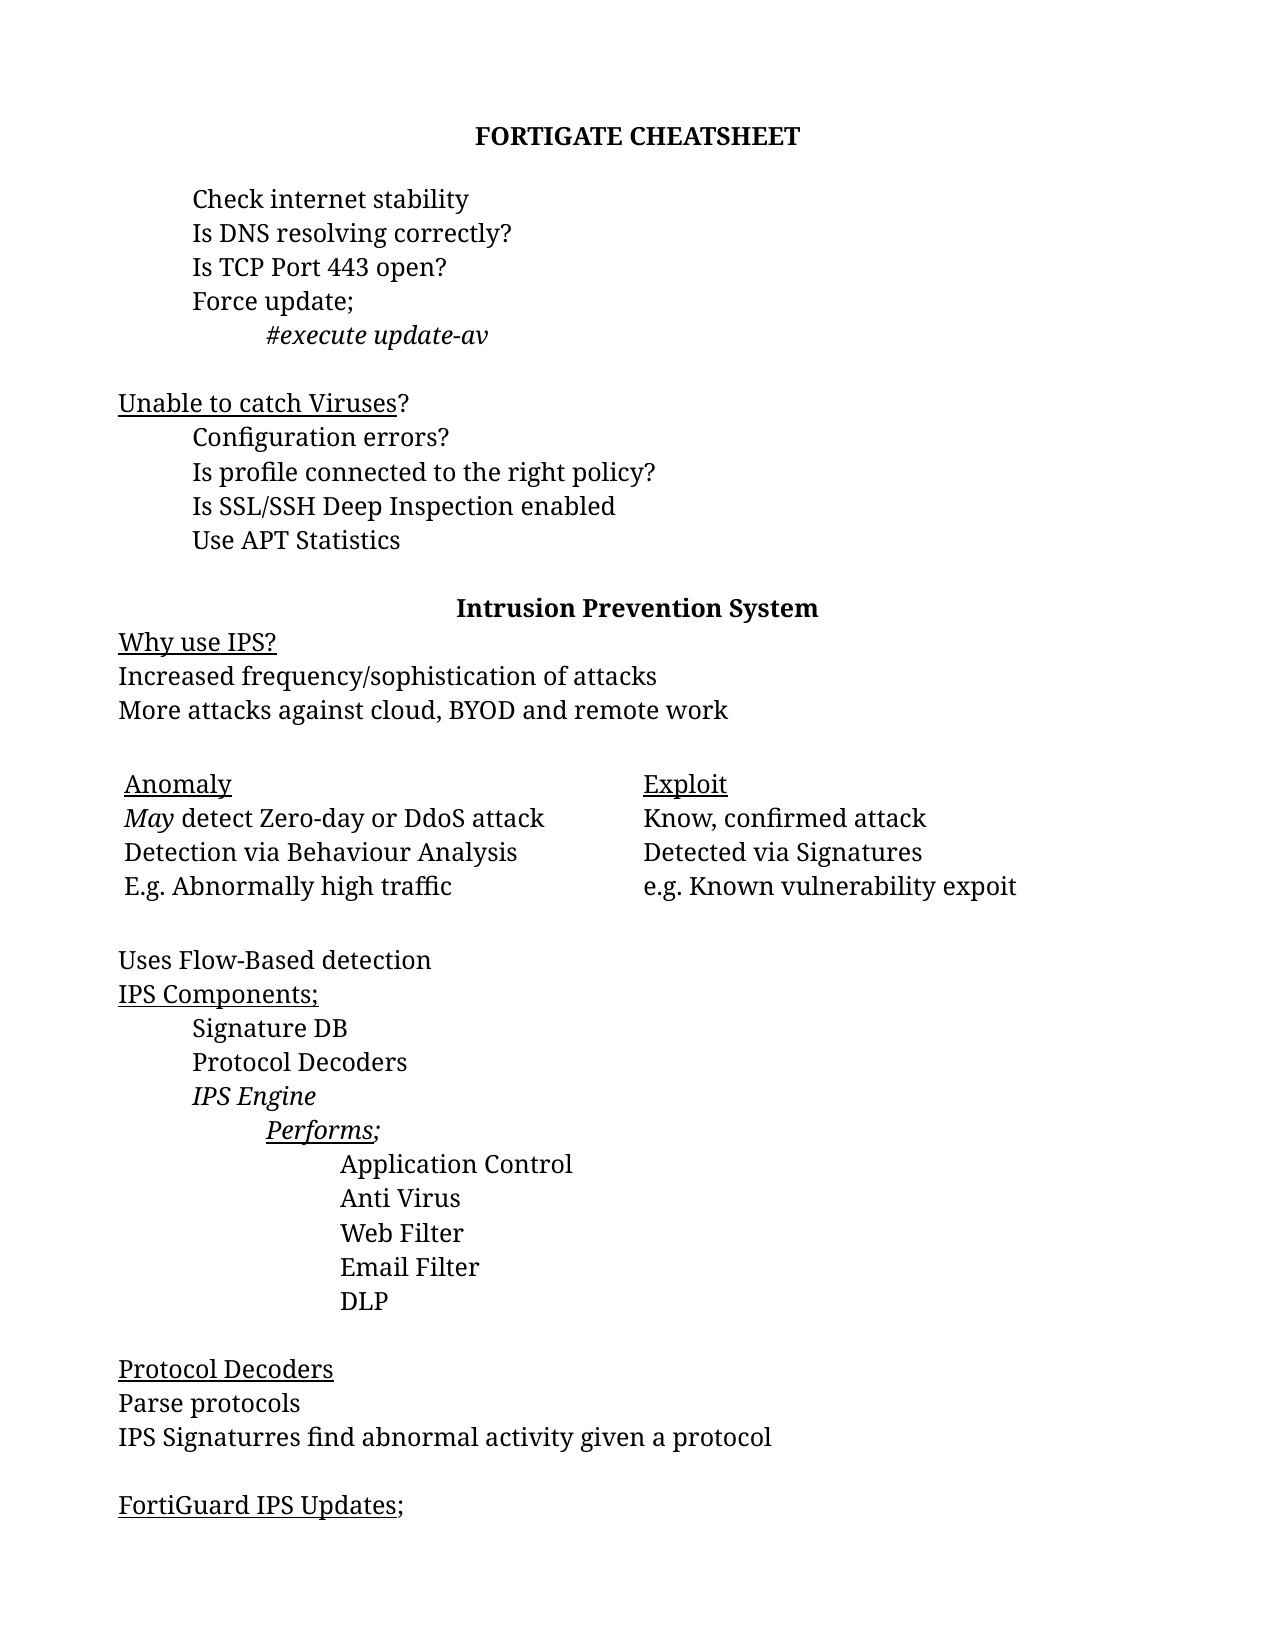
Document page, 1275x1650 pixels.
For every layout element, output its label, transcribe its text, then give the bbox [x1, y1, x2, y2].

text Is SSL/SSH Deep Inspection enabled [118, 488, 1157, 522]
text More attacks against cloud, BYOD and remote work [118, 693, 1157, 727]
table_header Anomaly May detect Zero-day or DdoS attack Detection via Behaviour Analysis E.g. Abnormally high traffic [119, 762, 637, 908]
text Signature DB [118, 1011, 1157, 1045]
text Uses Flow-Based detection [118, 943, 1157, 977]
text Application Control [118, 1147, 1157, 1181]
text Why use IPS? [118, 624, 1157, 658]
text Web Filter [118, 1215, 1157, 1249]
text Intrusion Prevention System [118, 590, 1157, 624]
text IPS Signaturres find abnormal activity given a protocol [118, 1419, 1157, 1454]
table_header Exploit Know, confirmed attack Detected via Signatures e.g. Known vulnerability expoit [638, 762, 1157, 908]
text Is profile connected to the right policy? [118, 454, 1157, 488]
text Email Filter [118, 1249, 1157, 1283]
text Configuration errors? [118, 420, 1157, 454]
text Protocol Decoders [118, 1045, 1157, 1079]
text Increased frequency/sophistication of attacks [118, 658, 1157, 693]
text Unable to catch Viruses? [118, 386, 1157, 420]
text FortiGuard IPS Updates; [118, 1488, 1157, 1522]
text Is TCP Port 443 open? [118, 250, 1157, 284]
text Protocol Decoders [118, 1351, 1157, 1386]
text Force update; [118, 284, 1157, 318]
text Performs; [118, 1113, 1157, 1147]
text #execute update-av [118, 318, 1157, 352]
text Use APT Statistics [118, 522, 1157, 556]
text Anti Virus [118, 1181, 1157, 1215]
text DLP [118, 1283, 1157, 1317]
text Check internet stability [118, 182, 1157, 216]
text Parse protocols [118, 1386, 1157, 1419]
text Is DNS resolving correctly? [118, 216, 1157, 250]
text IPS Components; [118, 977, 1157, 1011]
text IPS Engine [118, 1079, 1157, 1113]
